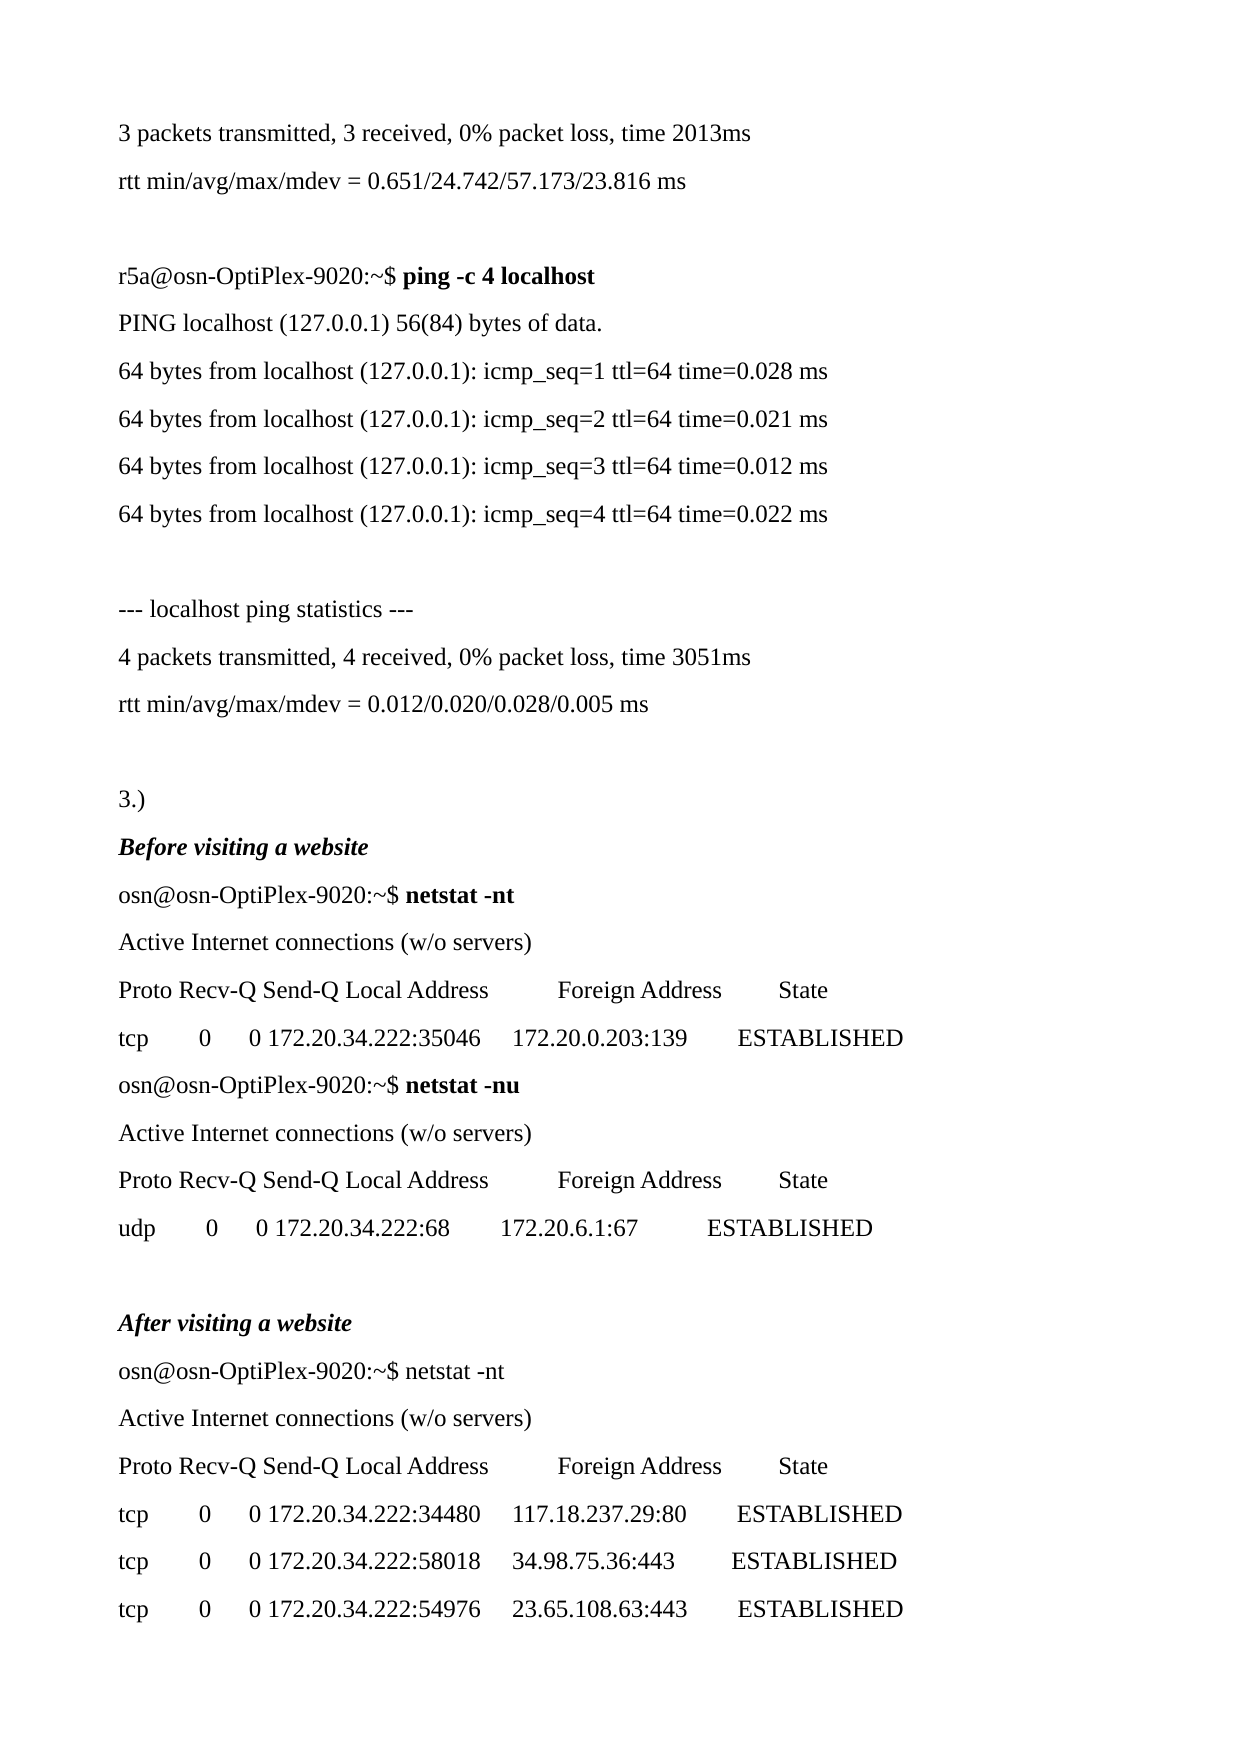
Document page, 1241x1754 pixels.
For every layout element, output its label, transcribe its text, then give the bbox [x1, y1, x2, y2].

text Proto Recv-Q Send-Q Local Address Foreign Address State [118, 1165, 1122, 1194]
text 3 packets transmitted, 3 received, 0% packet loss, time 2013ms [118, 118, 1122, 147]
text Active Internet connections (w/o servers) [118, 1403, 1122, 1432]
text 4 packets transmitted, 4 received, 0% packet loss, time 3051ms [118, 642, 1122, 671]
text tcp 0 0 172.20.34.222:58018 34.98.75.36:443 ESTABLISHED [118, 1546, 1122, 1575]
text r5a@osn-OptiPlex-9020:~$ ping -c 4 localhost [118, 261, 1122, 290]
text osn@osn-OptiPlex-9020:~$ netstat -nt [118, 1356, 1122, 1384]
text 64 bytes from localhost (127.0.0.1): icmp_seq=2 ttl=64 time=0.021 ms [118, 404, 1122, 432]
text rtt min/avg/max/mdev = 0.651/24.742/57.173/23.816 ms [118, 166, 1122, 194]
text Proto Recv-Q Send-Q Local Address Foreign Address State [118, 975, 1122, 1004]
text tcp 0 0 172.20.34.222:54976 23.65.108.63:443 ESTABLISHED [118, 1594, 1122, 1623]
text Before visiting a website [118, 832, 1122, 861]
text tcp 0 0 172.20.34.222:35046 172.20.0.203:139 ESTABLISHED [118, 1023, 1122, 1051]
text rtt min/avg/max/mdev = 0.012/0.020/0.028/0.005 ms [118, 689, 1122, 718]
text Active Internet connections (w/o servers) [118, 1118, 1122, 1147]
text udp 0 0 172.20.34.222:68 172.20.6.1:67 ESTABLISHED [118, 1213, 1122, 1242]
text 64 bytes from localhost (127.0.0.1): icmp_seq=1 ttl=64 time=0.028 ms [118, 356, 1122, 385]
text 64 bytes from localhost (127.0.0.1): icmp_seq=3 ttl=64 time=0.012 ms [118, 451, 1122, 480]
text Proto Recv-Q Send-Q Local Address Foreign Address State [118, 1451, 1122, 1480]
text osn@osn-OptiPlex-9020:~$ netstat -nu [118, 1070, 1122, 1099]
text tcp 0 0 172.20.34.222:34480 117.18.237.29:80 ESTABLISHED [118, 1499, 1122, 1527]
text After visiting a website [118, 1308, 1122, 1337]
text 3.) [118, 784, 1122, 813]
text --- localhost ping statistics --- [118, 594, 1122, 623]
text 64 bytes from localhost (127.0.0.1): icmp_seq=4 ttl=64 time=0.022 ms [118, 499, 1122, 528]
text osn@osn-OptiPlex-9020:~$ netstat -nt [118, 880, 1122, 908]
text Active Internet connections (w/o servers) [118, 927, 1122, 956]
text PING localhost (127.0.0.1) 56(84) bytes of data. [118, 308, 1122, 337]
